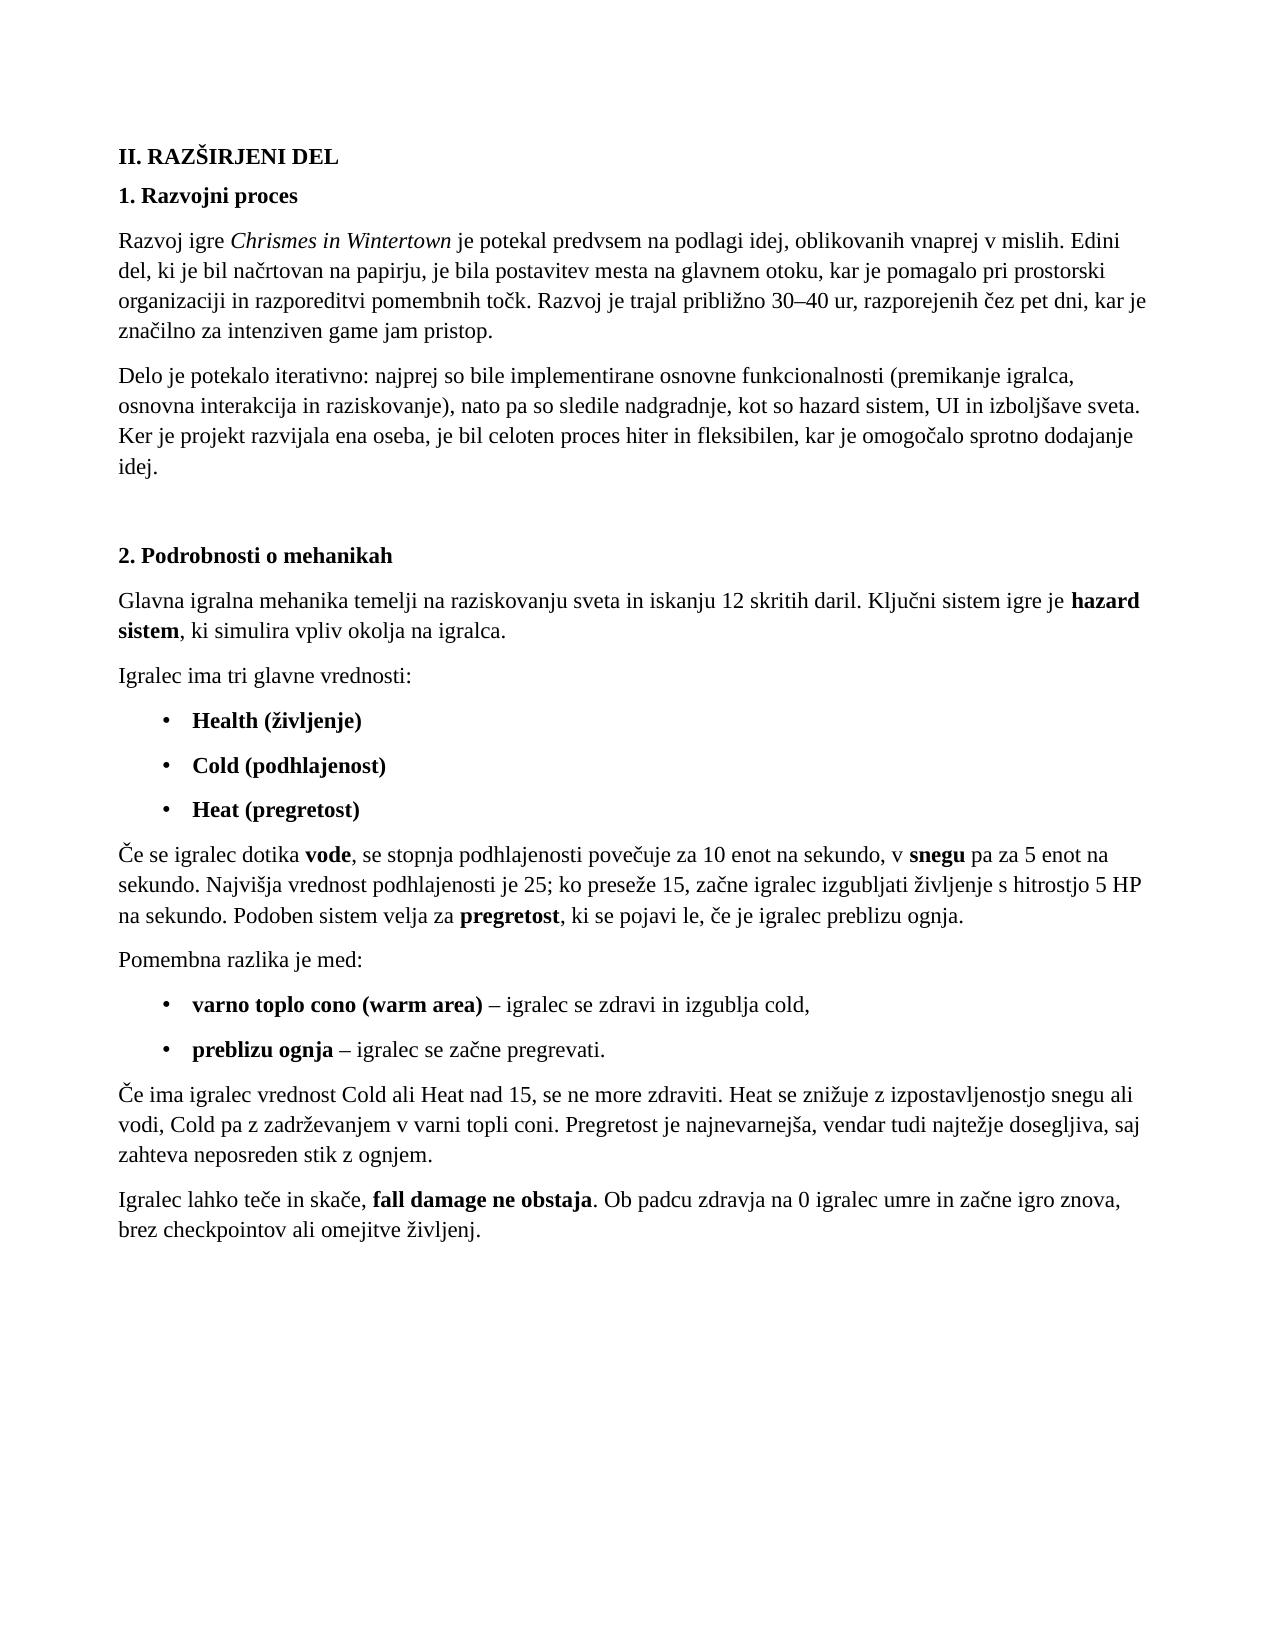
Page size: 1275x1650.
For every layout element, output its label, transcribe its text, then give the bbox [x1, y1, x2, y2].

subtitle 1. Razvojni proces [118, 182, 1157, 208]
text Pomembna razlika je med: [118, 947, 1157, 973]
list Health (življenje) [162, 707, 1157, 733]
text Glavna igralna mehanika temelji na raziskovanju sveta in iskanju 12 skritih daril. Ključni sistem igre je hazard sistem, ki simulira vpliv okolja na igralca. [118, 587, 1157, 644]
list Heat (pregretost) [162, 797, 1157, 823]
text Igralec lahko teče in skače, fall damage ne obstaja. Ob padcu zdravja na 0 igralec umre in začne igro znova, brez checkpointov ali omejitve življenj. [118, 1186, 1157, 1243]
subtitle 2. Podrobnosti o mehanikah [118, 542, 1157, 569]
subtitle II. RAZŠIRJENI DEL [118, 143, 1157, 169]
list Cold (podhlajenost) [162, 752, 1157, 778]
list varno toplo cono (warm area) – igralec se zdravi in izgublja cold, [162, 991, 1157, 1018]
text Delo je potekalo iterativno: najprej so bile implementirane osnovne funkcionalnosti (premikanje igralca, osnovna interakcija in raziskovanje), nato pa so sledile nadgradnje, kot so hazard sistem, UI in izboljšave sveta. Ker je projekt razvijala ena oseba, je bil celoten proces hiter in fleksibilen, kar je omogočalo sprotno dodajanje idej. [118, 362, 1157, 479]
text Če se igralec dotika vode, se stopnja podhlajenosti povečuje za 10 enot na sekundo, v snegu pa za 5 enot na sekundo. Najvišja vrednost podhlajenosti je 25; ko preseže 15, začne igralec izgubljati življenje s hitrostjo 5 HP na sekundo. Podoben sistem velja za pregretost, ki se pojavi le, če je igralec preblizu ognja. [118, 841, 1157, 928]
text Če ima igralec vrednost Cold ali Heat nad 15, se ne more zdraviti. Heat se znižuje z izpostavljenostjo snegu ali vodi, Cold pa z zadrževanjem v varni topli coni. Pregretost je najnevarnejša, vendar tudi najtežje dosegljiva, saj zahteva neposreden stik z ognjem. [118, 1081, 1157, 1168]
text Razvoj igre Chrismes in Wintertown je potekal predvsem na podlagi idej, oblikovanih vnaprej v mislih. Edini del, ki je bil načrtovan na papirju, je bila postavitev mesta na glavnem otoku, kar je pomagalo pri prostorski organizaciji in razporeditvi pomembnih točk. Razvoj je trajal približno 30–40 ur, razporejenih čez pet dni, kar je značilno za intenziven game jam pristop. [118, 227, 1157, 344]
text Igralec ima tri glavne vrednosti: [118, 662, 1157, 688]
list preblizu ognja – igralec se začne pregrevati. [162, 1036, 1157, 1062]
